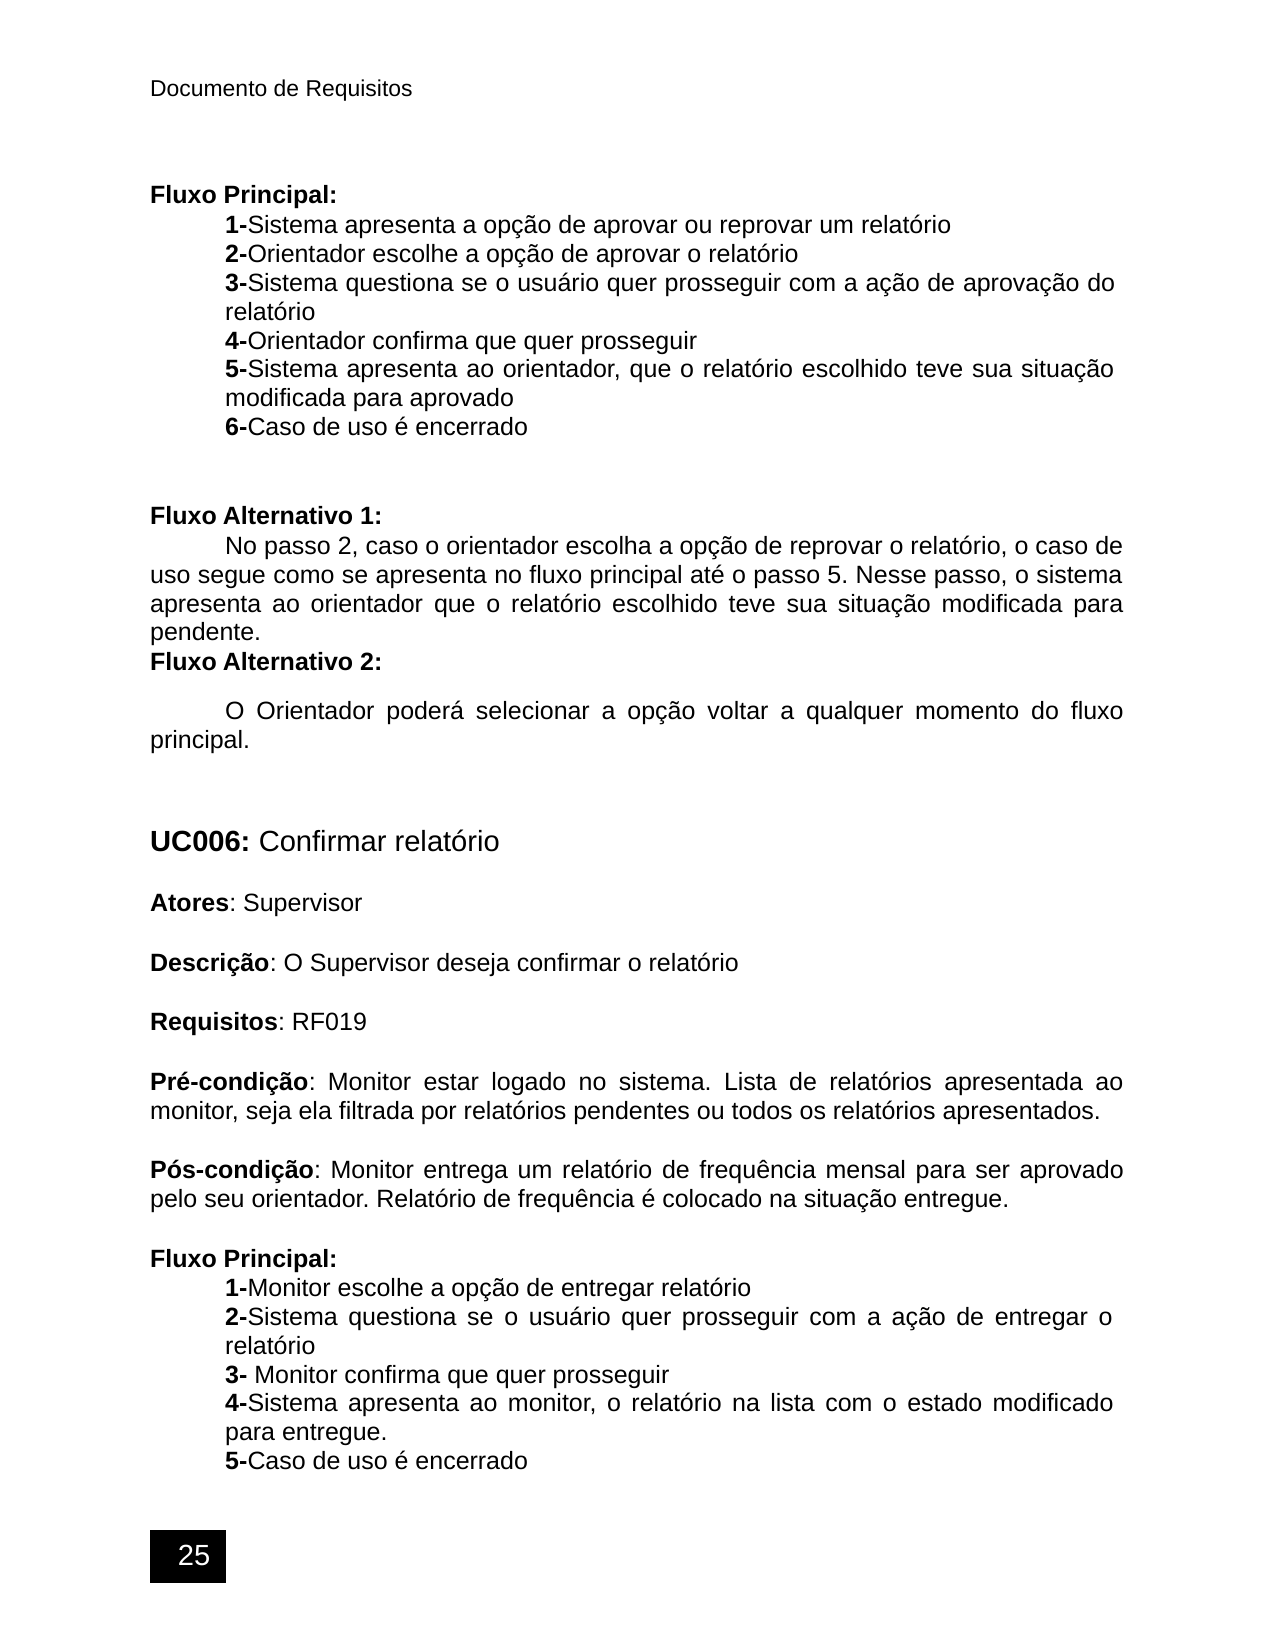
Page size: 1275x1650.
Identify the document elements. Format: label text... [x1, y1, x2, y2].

text 3- Monitor confirma que quer prosseguir [150, 1360, 1125, 1388]
text 5-Caso de uso é encerrado [150, 1446, 1125, 1475]
text UC006: Confirmar relatório [150, 824, 1125, 857]
text 2-Sistema questiona se o usuário quer prosseguir com a ação de entregar o relatório [150, 1302, 1125, 1360]
text Fluxo Alternativo 2: [150, 647, 1125, 676]
text 6-Caso de uso é encerrado [150, 412, 1125, 441]
text 5-Sistema apresenta ao orientador, que o relatório escolhido teve sua situação modificada para aprovado [150, 354, 1125, 412]
text Requisitos: RF019 [150, 1007, 1125, 1036]
text Pré-condição: Monitor estar logado no sistema. Lista de relatórios apresentada ao monitor, seja ela filtrada por relatórios pendentes ou todos os relatórios apresentados. [150, 1067, 1125, 1124]
text Fluxo Principal: [150, 1244, 1125, 1272]
text Pós-condição: Monitor entrega um relatório de frequência mensal para ser aprovado pelo seu orientador. Relatório de frequência é colocado na situação entregue. [150, 1155, 1125, 1213]
text No passo 2, caso o orientador escolha a opção de reprovar o relatório, o caso de uso segue como se apresenta no fluxo principal até o passo 5. Nesse passo, o sistema apresenta ao orientador que o relatório escolhido teve sua situação modificada para pendente. [150, 531, 1125, 646]
text Atores: Supervisor [150, 888, 1125, 917]
text 1-Monitor escolhe a opção de entregar relatório [150, 1273, 1125, 1302]
text 1-Sistema apresenta a opção de aprovar ou reprovar um relatório [150, 209, 1125, 238]
text Fluxo Alternativo 1: [150, 501, 1125, 530]
text Fluxo Principal: [150, 180, 1125, 208]
text 4-Orientador confirma que quer prosseguir [150, 326, 1125, 354]
text 2-Orientador escolhe a opção de aprovar o relatório [150, 239, 1125, 268]
text Descrição: O Supervisor deseja confirmar o relatório [150, 948, 1125, 977]
text 3-Sistema questiona se o usuário quer prosseguir com a ação de aprovação do relatório [150, 268, 1125, 326]
text 4-Sistema apresenta ao monitor, o relatório na lista com o estado modificado para entregue. [150, 1388, 1125, 1446]
text O Orientador poderá selecionar a opção voltar a qualquer momento do fluxo principal. [150, 696, 1125, 754]
